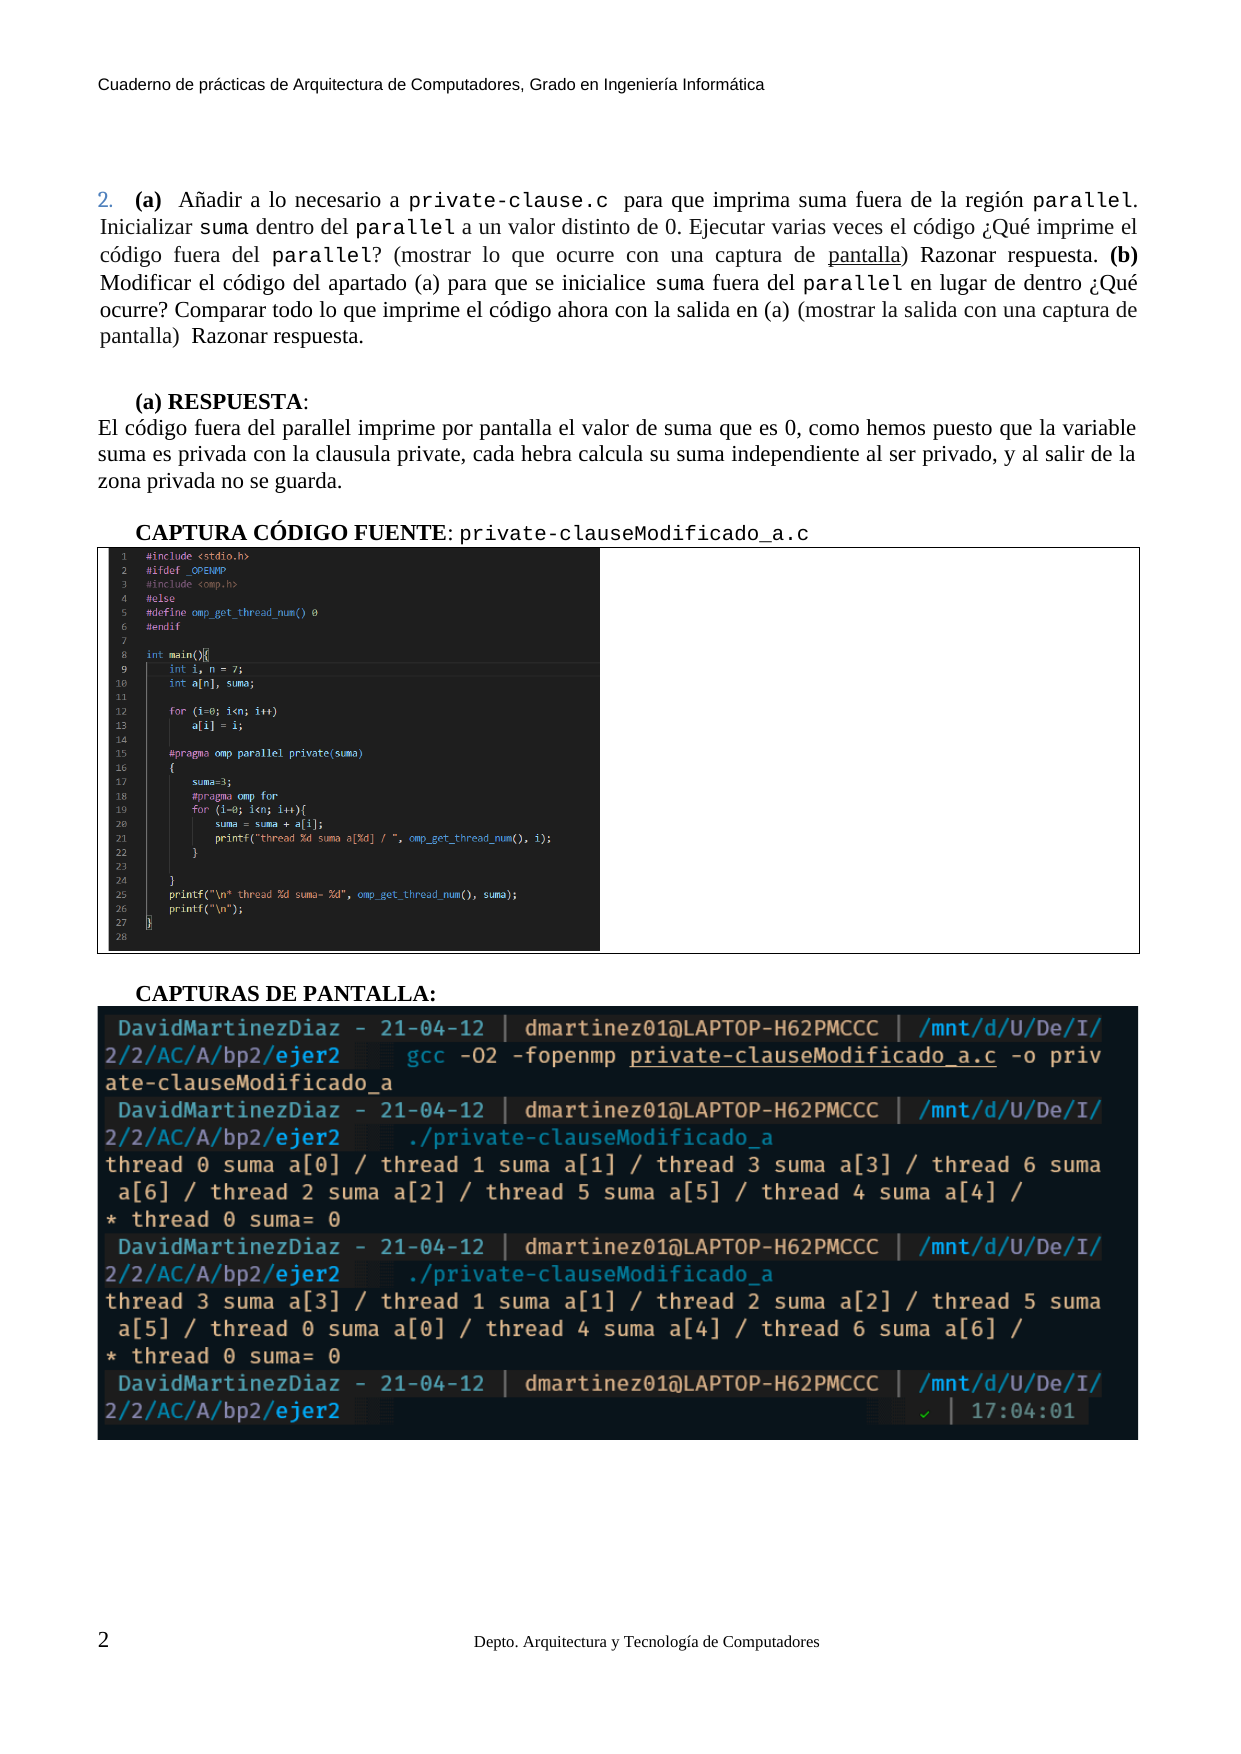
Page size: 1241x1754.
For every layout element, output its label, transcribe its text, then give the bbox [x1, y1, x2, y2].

text CAPTURAS DE PANTALLA: [135, 980, 1138, 1006]
table_header [98, 548, 1139, 953]
text (a) RESPUESTA: [135, 388, 1138, 414]
text El código fuera del parallel imprime por pantalla el valor de suma que es 0, como hemos puesto que la variable suma es privada con la clausula private, cada hebra calcula su suma independiente al ser privado, y al salir de la zona privada no se guarda. [98, 414, 1138, 493]
list (a) Añadir a lo necesario a private-clause.c para que imprima suma fuera de la región parallel. Inicializar suma dentro del parallel a un valor distinto de 0. Ejecutar varias veces el código ¿Qué imprime el código fuera del parallel? (mostrar lo que ocurre con una captura de pantalla) Razonar respuesta. (b) Modificar el código del apartado (a) para que se inicialice suma fuera del parallel en lugar de dentro ¿Qué ocurre? Comparar todo lo que imprime el código ahora con la salida en (a) (mostrar la salida con una captura de pantalla) Razonar respuesta. [98, 186, 1138, 349]
text CAPTURA CÓDIGO FUENTE: private-clauseModificado_a.c [135, 519, 1138, 547]
